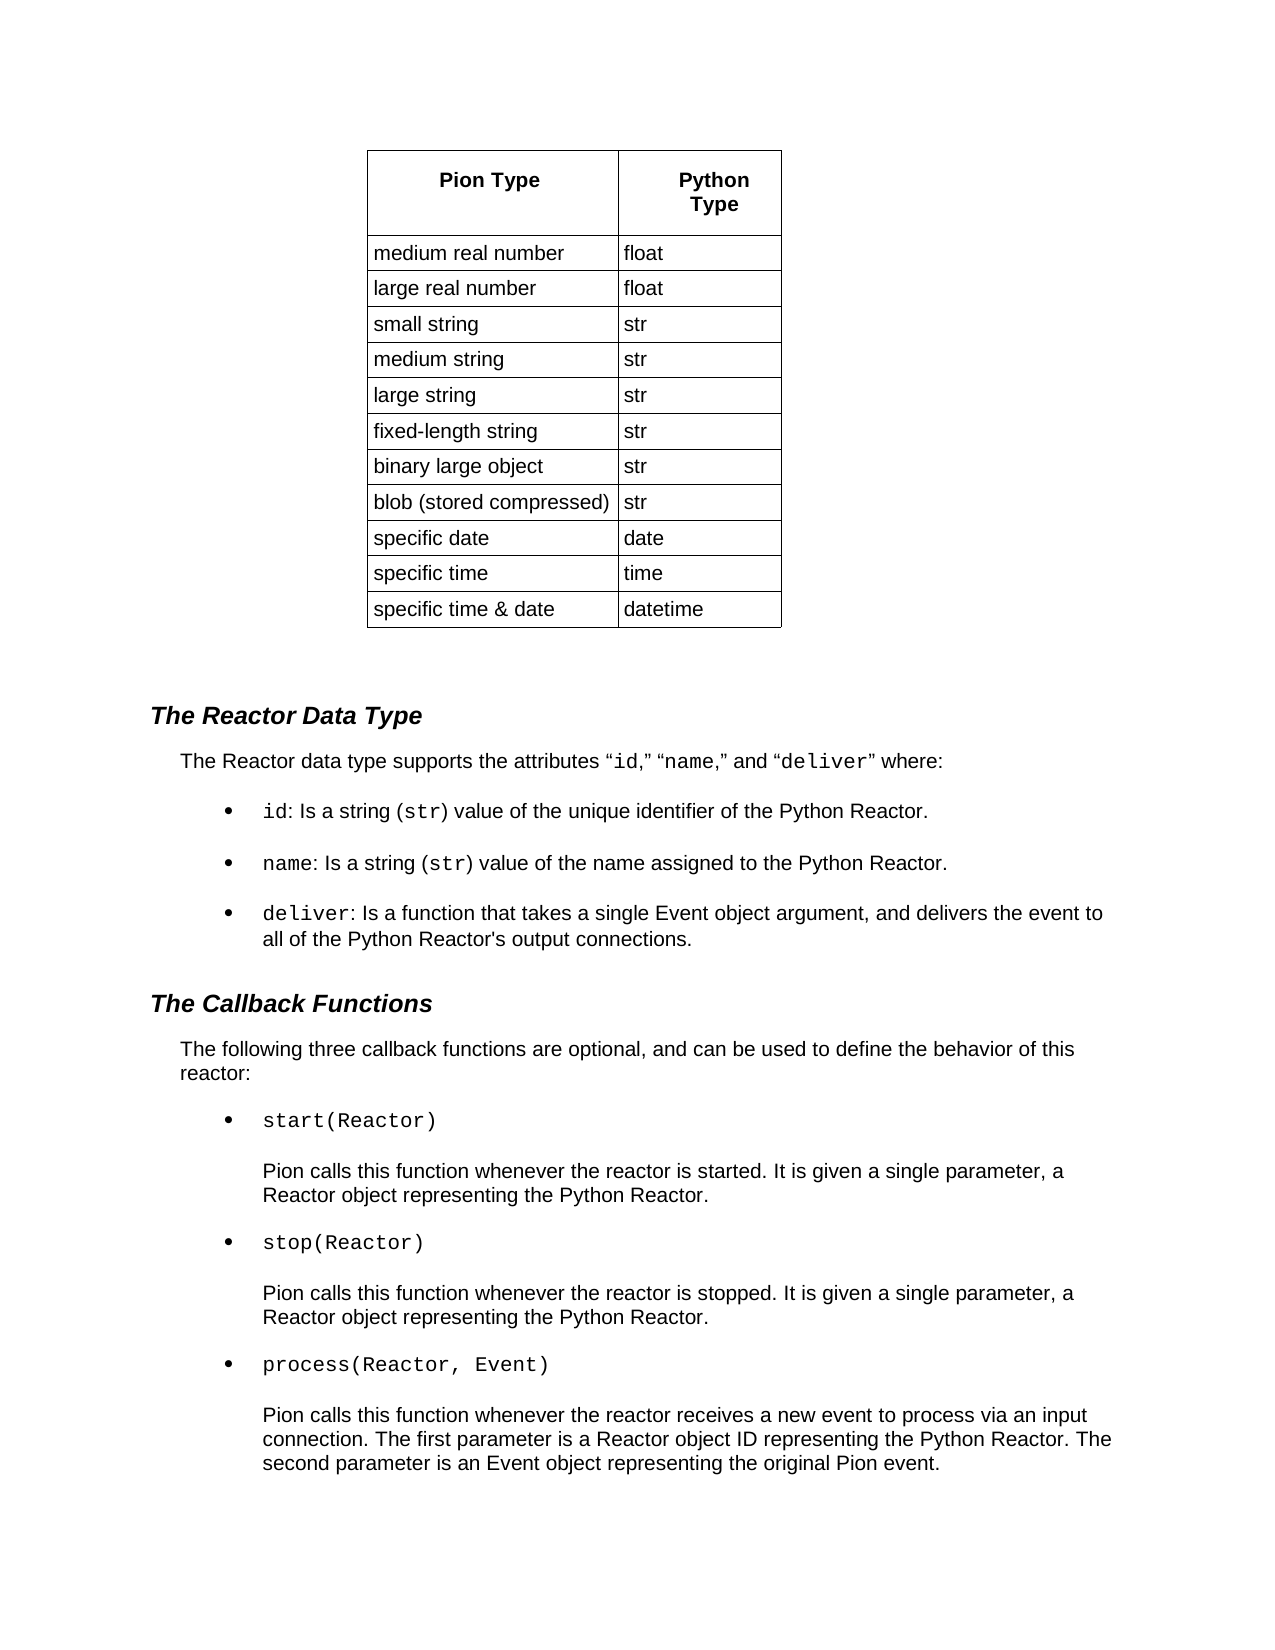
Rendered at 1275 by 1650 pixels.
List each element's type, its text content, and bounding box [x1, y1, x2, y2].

table_header Python Type [619, 151, 781, 235]
table_cell str [619, 343, 781, 377]
list id: Is a string (str) value of the unique identifier of the Python Reactor. [225, 799, 1125, 825]
text Pion calls this function whenever the reactor is stopped. It is given a single parameter, a Reactor object representing the Python Reactor. [262, 1281, 1125, 1329]
table_cell date [619, 521, 781, 555]
table_cell float [619, 236, 781, 270]
table_cell datetime [619, 592, 781, 627]
table_cell str [619, 378, 781, 413]
list deliver: Is a function that takes a single Event object argument, and delivers the event to all of the Python Reactor's output connections. [225, 901, 1125, 951]
table_cell large real number [368, 271, 618, 306]
text The Reactor data type supports the attributes “id,” “name,” and “deliver” where: [180, 748, 1125, 774]
table_cell str [619, 307, 781, 342]
list stop(Reactor) [225, 1232, 1125, 1256]
text The following three callback functions are optional, and can be used to define the behavior of this reactor: [180, 1037, 1125, 1085]
table_cell str [619, 485, 781, 520]
table_cell str [619, 450, 781, 484]
table_cell str [619, 414, 781, 448]
table_cell fixed-length string [368, 414, 618, 448]
table_cell blob (stored compressed) [368, 485, 618, 520]
table_cell specific date [368, 521, 618, 555]
text Pion calls this function whenever the reactor is started. It is given a single parameter, a Reactor object representing the Python Reactor. [262, 1159, 1125, 1207]
subtitle The Reactor Data Type [150, 701, 1125, 730]
table_cell float [619, 271, 781, 306]
table_cell medium real number [368, 236, 618, 270]
table_cell large string [368, 378, 618, 413]
text Pion calls this function whenever the reactor receives a new event to process via an input connection. The first parameter is a Reactor object ID representing the Python Reactor. The second parameter is an Event object representing the original Pion event. [262, 1403, 1125, 1475]
table_cell specific time & date [368, 592, 618, 627]
table_header Pion Type [368, 151, 618, 235]
list process(Reactor, Event) [225, 1354, 1125, 1378]
table_cell small string [368, 307, 618, 342]
table_cell specific time [368, 556, 618, 591]
list start(Reactor) [225, 1110, 1125, 1134]
list name: Is a string (str) value of the name assigned to the Python Reactor. [225, 850, 1125, 876]
subtitle The Callback Functions [150, 989, 1125, 1018]
table_cell time [619, 556, 781, 591]
table_cell binary large object [368, 450, 618, 484]
table_cell medium string [368, 343, 618, 377]
